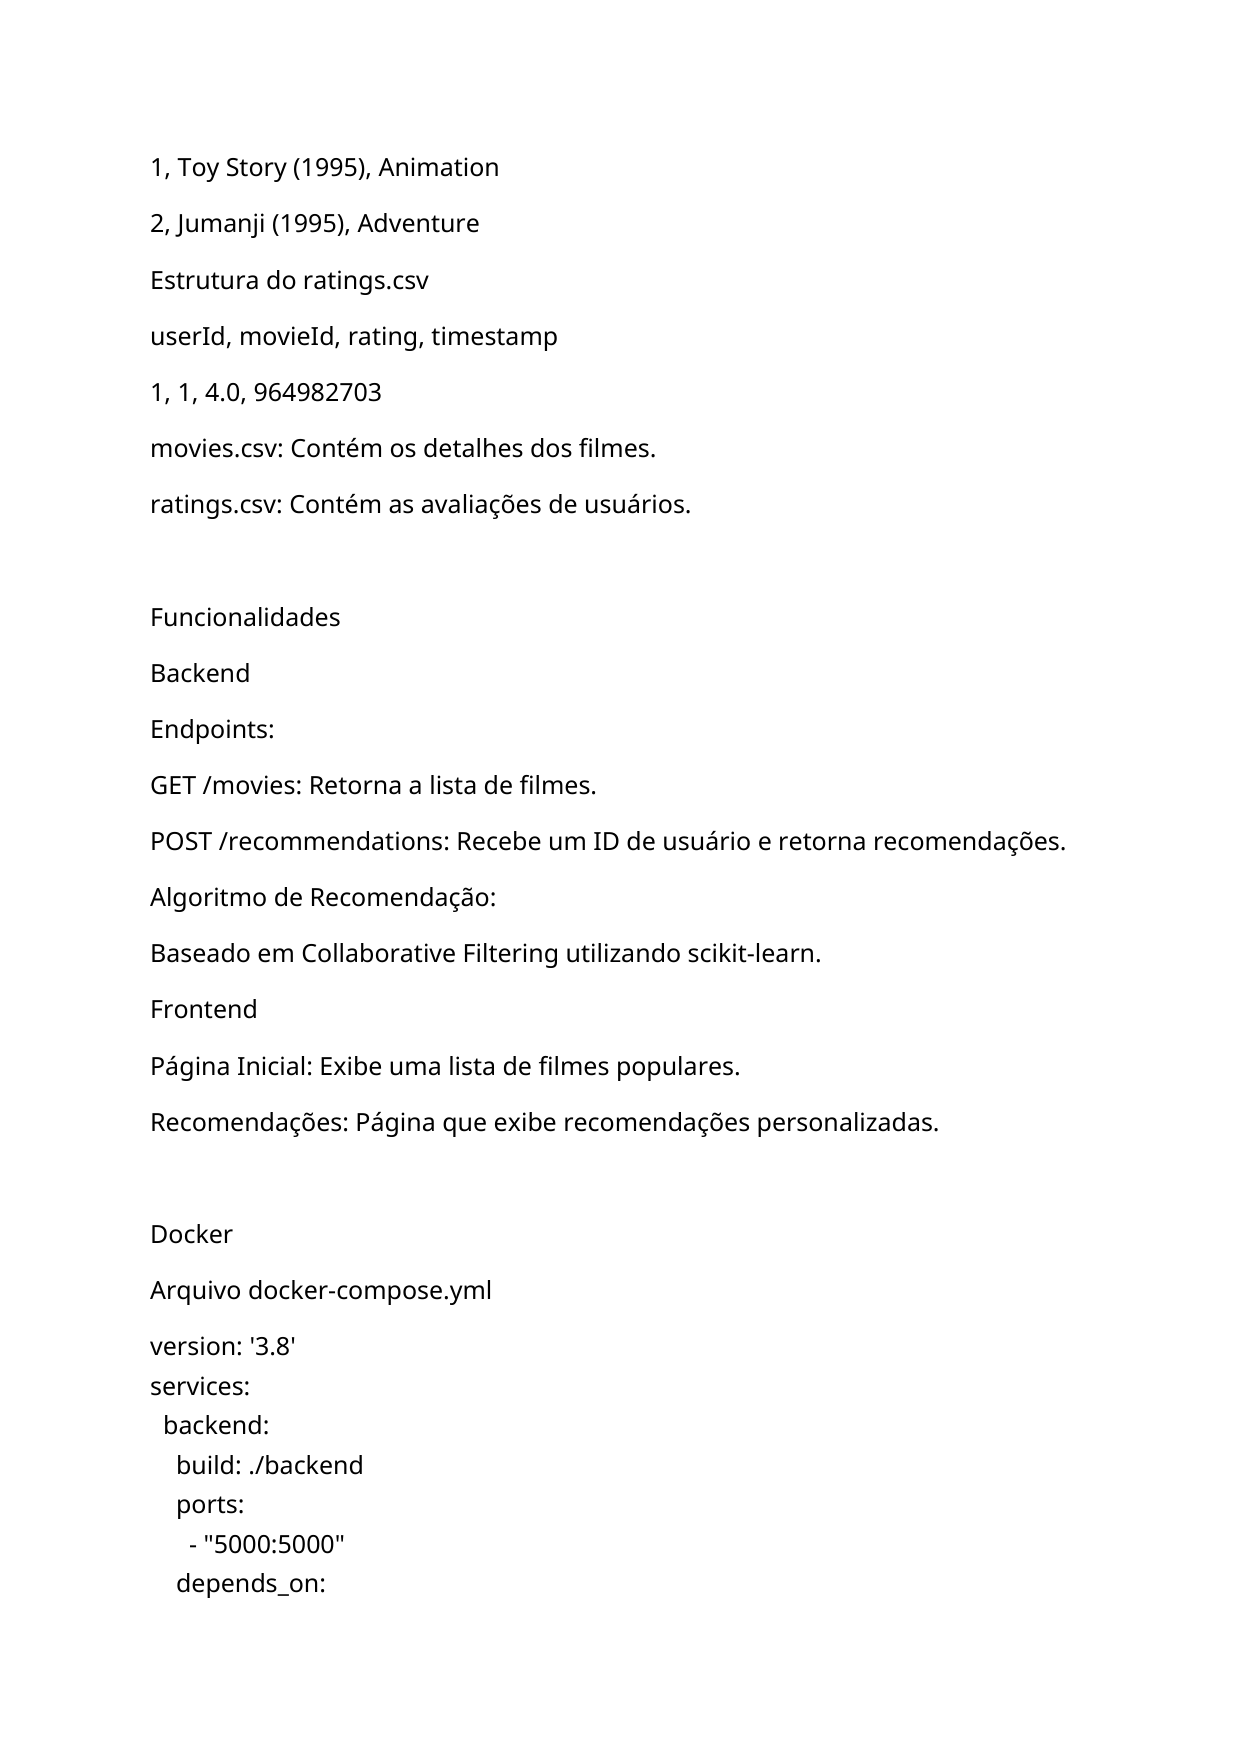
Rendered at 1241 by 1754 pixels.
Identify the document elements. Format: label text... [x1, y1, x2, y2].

text 1, Toy Story (1995), Animation [150, 150, 1090, 184]
text version: '3.8' services: backend: build: ./backend ports: - "5000:5000" depends_on: [150, 1329, 1090, 1600]
text Backend [150, 655, 1090, 689]
text GET /movies: Retorna a lista de filmes. [150, 768, 1090, 802]
text 2, Jumanji (1995), Adventure [150, 206, 1090, 240]
text Arquivo docker-compose.yml [150, 1273, 1090, 1307]
text Endpoints: [150, 711, 1090, 746]
text Funcionalidades [150, 599, 1090, 633]
text userId, movieId, rating, timestamp [150, 318, 1090, 352]
text Estrutura do ratings.csv [150, 262, 1090, 296]
text Recomendações: Página que exibe recomendações personalizadas. [150, 1104, 1090, 1138]
text Baseado em Collaborative Filtering utilizando scikit-learn. [150, 936, 1090, 970]
text Docker [150, 1217, 1090, 1251]
text 1, 1, 4.0, 964982703 [150, 374, 1090, 409]
text POST /recommendations: Recebe um ID de usuário e retorna recomendações. [150, 824, 1090, 858]
text movies.csv: Contém os detalhes dos filmes. [150, 431, 1090, 465]
text ratings.csv: Contém as avaliações de usuários. [150, 487, 1090, 521]
text Frontend [150, 992, 1090, 1026]
text Página Inicial: Exibe uma lista de filmes populares. [150, 1048, 1090, 1082]
text Algoritmo de Recomendação: [150, 880, 1090, 914]
